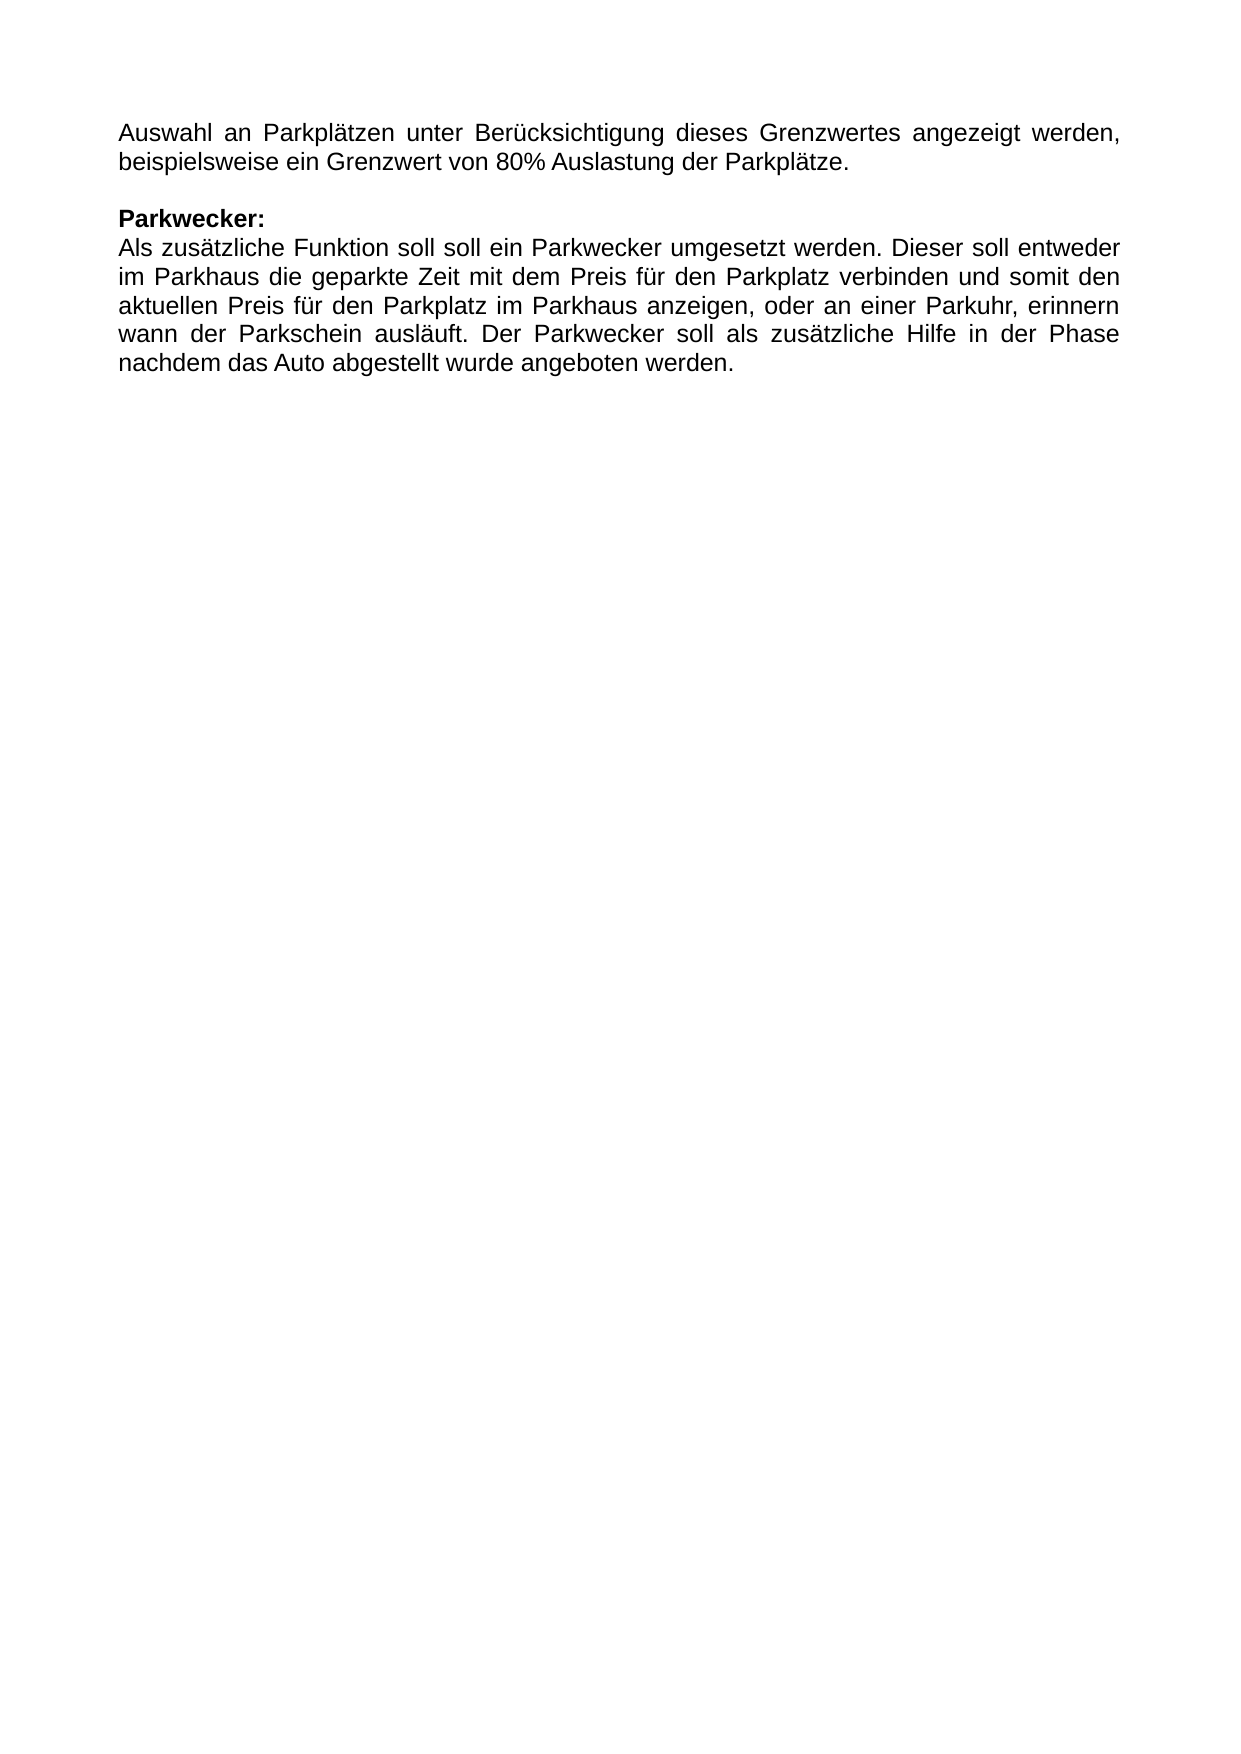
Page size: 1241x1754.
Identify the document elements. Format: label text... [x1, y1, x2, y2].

text Parkwecker: [118, 204, 1122, 233]
text Als zusätzliche Funktion soll soll ein Parkwecker umgesetzt werden. Dieser soll entweder im Parkhaus die geparkte Zeit mit dem Preis für den Parkplatz verbinden und somit den aktuellen Preis für den Parkplatz im Parkhaus anzeigen, oder an einer Parkuhr, erinnern wann der Parkschein ausläuft. Der Parkwecker soll als zusätzliche Hilfe in der Phase nachdem das Auto abgestellt wurde angeboten werden. [118, 233, 1122, 377]
text Auswahl an Parkplätzen unter Berücksichtigung dieses Grenzwertes angezeigt werden, beispielsweise ein Grenzwert von 80% Auslastung der Parkplätze. [118, 118, 1122, 176]
